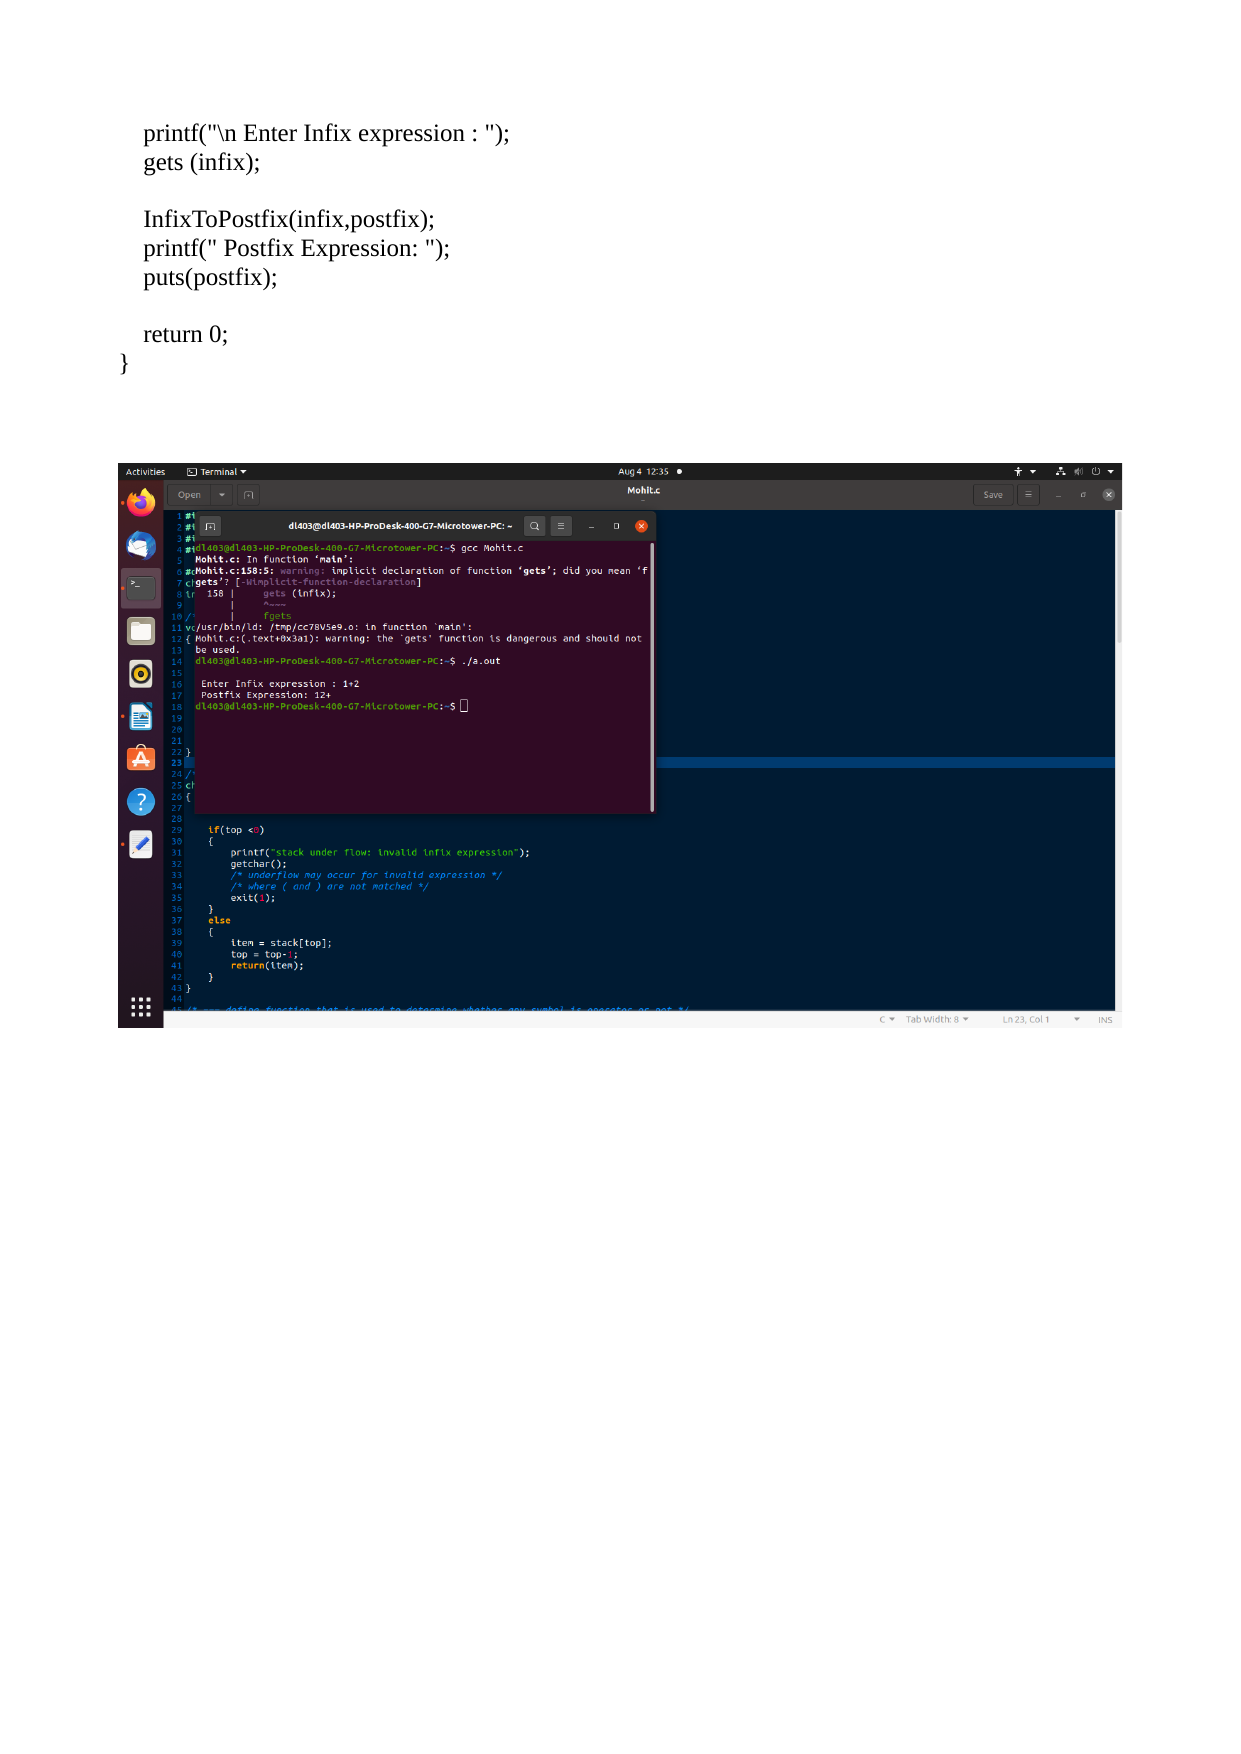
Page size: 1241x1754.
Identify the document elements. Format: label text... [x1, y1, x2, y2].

text InfixToPostfix(infix,postfix); [118, 204, 1122, 233]
text printf("\n Enter Infix expression : "); [118, 118, 1122, 147]
text return 0; [118, 319, 1122, 348]
text gets (infix); [118, 147, 1122, 176]
text puts(postfix); [118, 262, 1122, 291]
text printf(" Postfix Expression: "); [118, 233, 1122, 262]
picture [118, 463, 1123, 1028]
text } [118, 348, 1122, 377]
